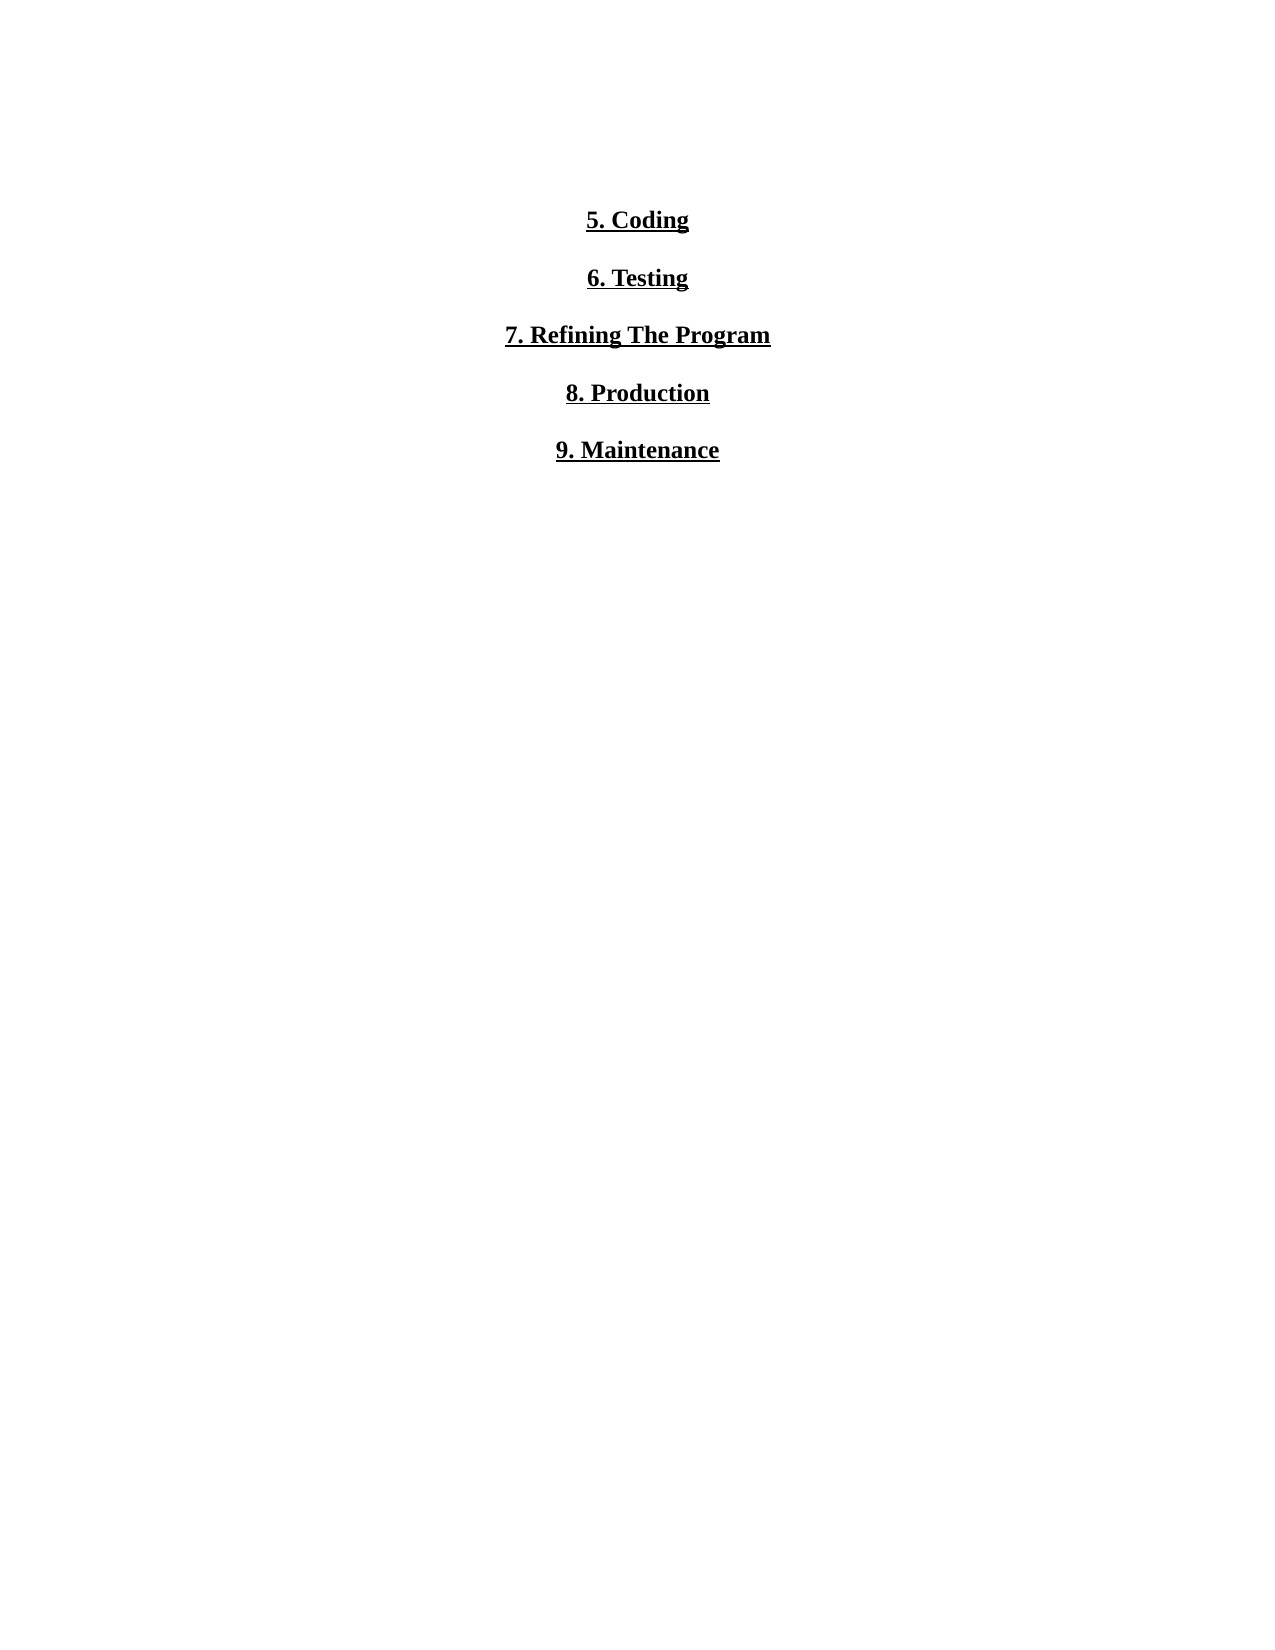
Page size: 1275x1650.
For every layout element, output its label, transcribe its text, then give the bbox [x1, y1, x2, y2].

text 8. Production [118, 378, 1157, 406]
text 9. Maintenance [118, 435, 1157, 464]
text 7. Refining The Program [118, 320, 1157, 349]
text 6. Testing [118, 263, 1157, 291]
text 5. Coding [118, 205, 1157, 234]
